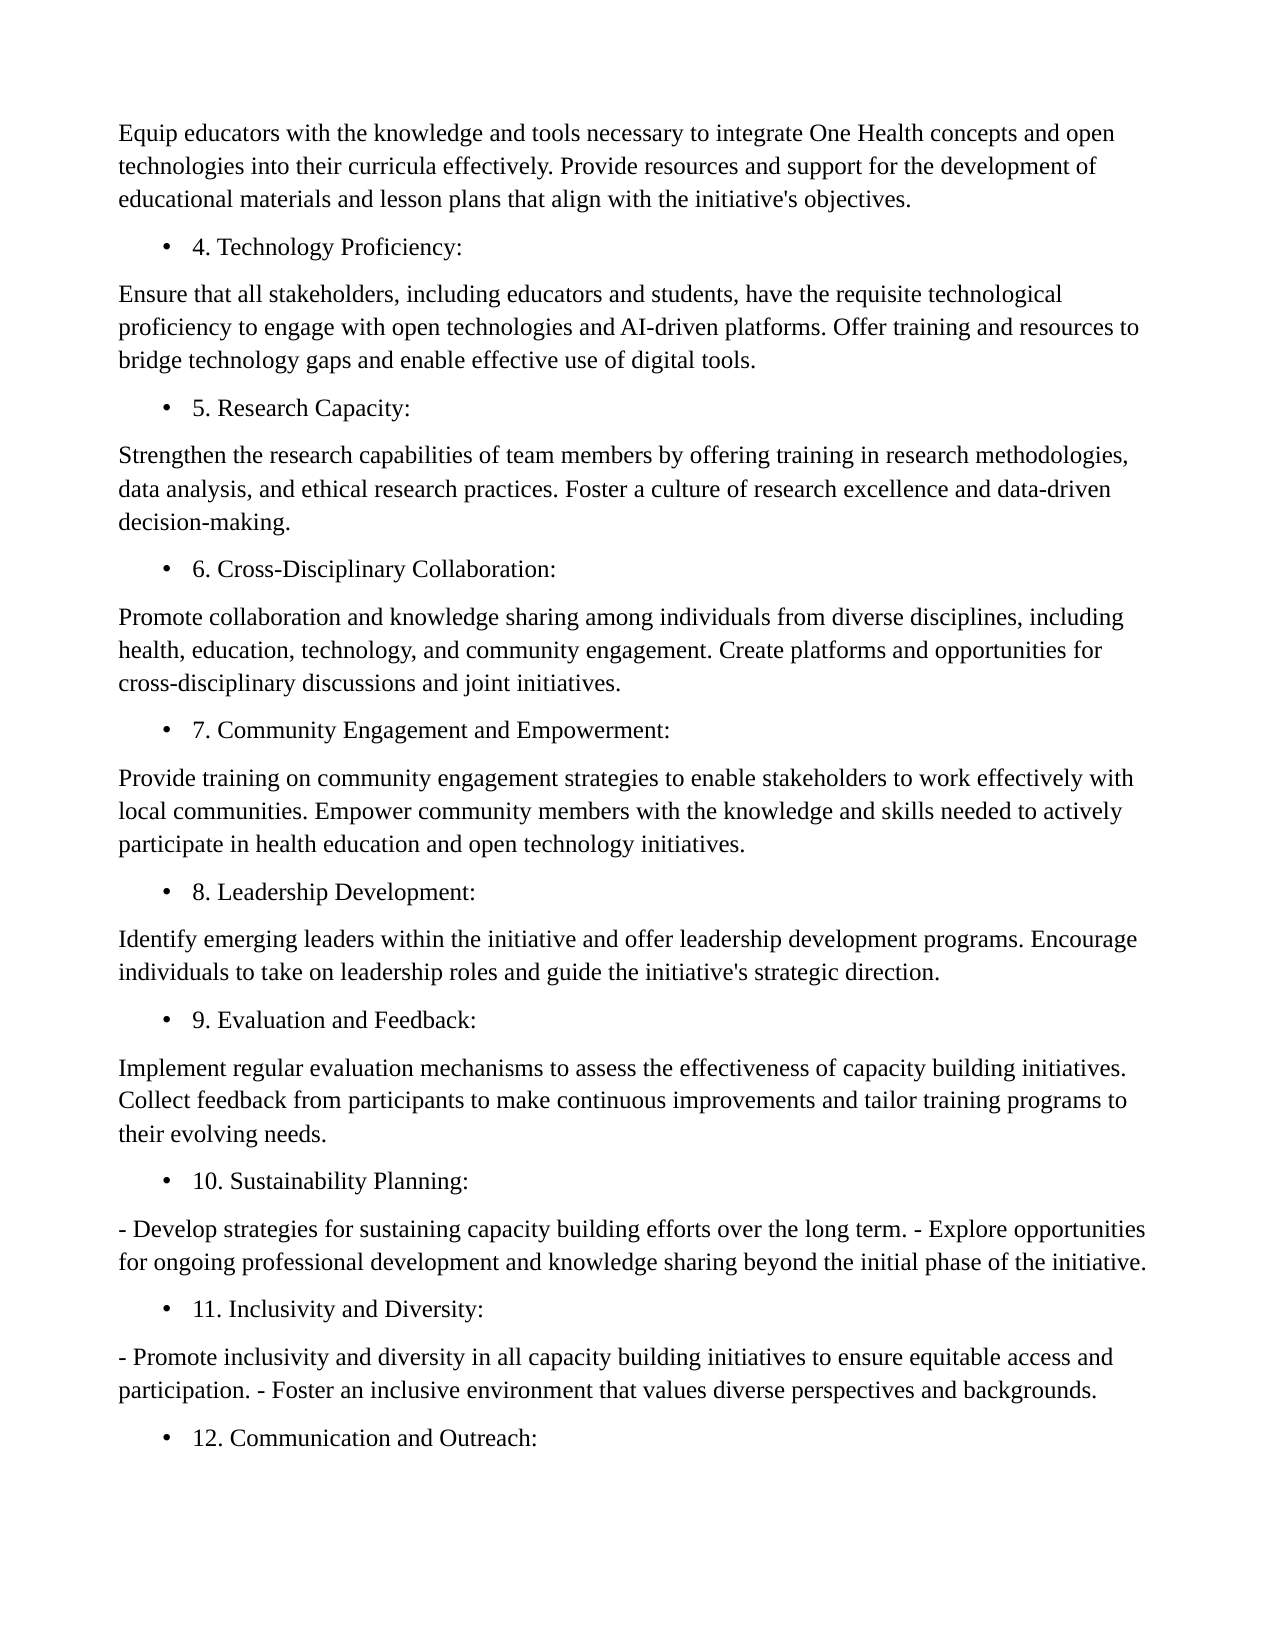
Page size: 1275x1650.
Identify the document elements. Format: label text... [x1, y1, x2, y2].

text - Promote inclusivity and diversity in all capacity building initiatives to ensure equitable access and participation. - Foster an inclusive environment that values diverse perspectives and backgrounds. [118, 1342, 1157, 1404]
text Implement regular evaluation mechanisms to assess the effectiveness of capacity building initiatives. Collect feedback from participants to make continuous improvements and tailor training programs to their evolving needs. [118, 1053, 1157, 1147]
list 12. Communication and Outreach: [162, 1423, 1157, 1451]
list 11. Inclusivity and Diversity: [162, 1294, 1157, 1323]
list 4. Technology Proficiency: [162, 232, 1157, 261]
text Promote collaboration and knowledge sharing among individuals from diverse disciplines, including health, education, technology, and community engagement. Create platforms and opportunities for cross-disciplinary discussions and joint initiatives. [118, 602, 1157, 697]
list 7. Community Engagement and Empowerment: [162, 716, 1157, 744]
text Equip educators with the knowledge and tools necessary to integrate One Health concepts and open technologies into their curricula effectively. Provide resources and support for the development of educational materials and lesson plans that align with the initiative's objectives. [118, 118, 1157, 213]
text Provide training on community engagement strategies to enable stakeholders to work effectively with local communities. Empower community members with the knowledge and skills needed to actively participate in health education and open technology initiatives. [118, 763, 1157, 858]
text Ensure that all stakeholders, including educators and students, have the requisite technological proficiency to engage with open technologies and AI-driven platforms. Offer training and resources to bridge technology gaps and enable effective use of digital tools. [118, 279, 1157, 374]
text Identify emerging leaders within the initiative and offer leadership development programs. Encourage individuals to take on leadership roles and guide the initiative's strategic direction. [118, 924, 1157, 986]
list 9. Evaluation and Feedback: [162, 1005, 1157, 1034]
list 10. Sustainability Planning: [162, 1166, 1157, 1195]
text Strengthen the research capabilities of team members by offering training in research methodologies, data analysis, and ethical research practices. Foster a culture of research excellence and data-driven decision-making. [118, 441, 1157, 535]
list 8. Leadership Development: [162, 877, 1157, 906]
list 6. Cross-Disciplinary Collaboration: [162, 554, 1157, 583]
text - Develop strategies for sustaining capacity building efforts over the long term. - Explore opportunities for ongoing professional development and knowledge sharing beyond the initial phase of the initiative. [118, 1214, 1157, 1276]
list 5. Research Capacity: [162, 393, 1157, 422]
